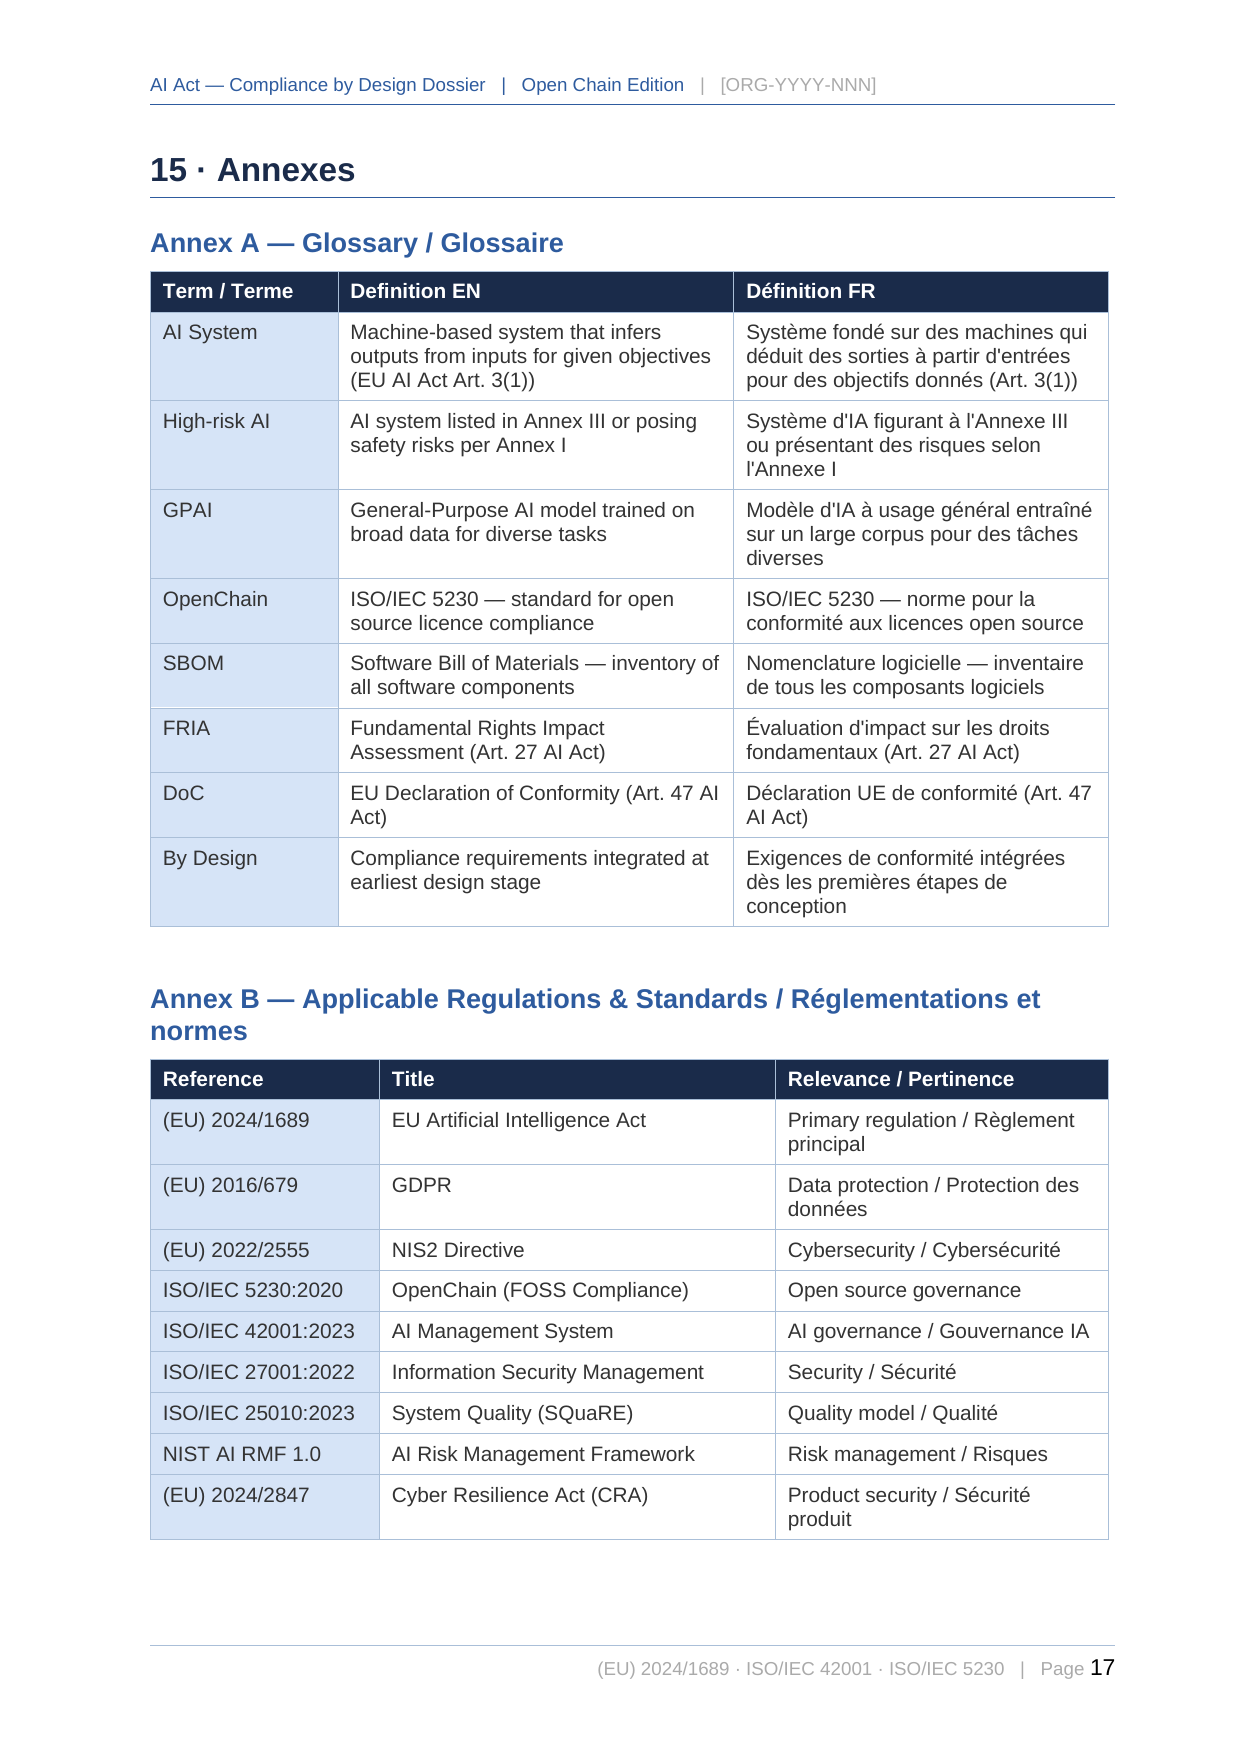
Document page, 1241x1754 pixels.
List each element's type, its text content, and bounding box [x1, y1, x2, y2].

table_cell Cybersecurity / Cybersécurité [776, 1230, 1108, 1270]
table_cell Product security / Sécurité produit [776, 1475, 1108, 1539]
table_cell AI Risk Management Framework [380, 1434, 775, 1474]
table_cell (EU) 2016/679 [151, 1165, 379, 1229]
table_cell Cyber Resilience Act (CRA) [380, 1475, 775, 1539]
table_cell (EU) 2022/2555 [151, 1230, 379, 1270]
subtitle Annex A — Glossary / Glossaire [150, 227, 1115, 258]
table_cell EU Declaration of Conformity (Art. 47 AI Act) [339, 773, 733, 837]
table_cell OpenChain [151, 579, 338, 643]
table_cell Data protection / Protection des données [776, 1165, 1108, 1229]
table_cell Machine-based system that infers outputs from inputs for given objectives (EU AI Act Art. 3(1)) [339, 313, 733, 400]
table_cell Primary regulation / Règlement principal [776, 1100, 1108, 1164]
table_cell AI Management System [380, 1312, 775, 1351]
table_cell High-risk AI [151, 401, 338, 489]
table_cell GPAI [151, 490, 338, 578]
table_cell Déclaration UE de conformité (Art. 47 AI Act) [734, 773, 1108, 837]
table_cell Système d'IA figurant à l'Annexe III ou présentant des risques selon l'Annexe I [734, 401, 1108, 489]
table_header Term / Terme [151, 272, 338, 312]
table_cell NIST AI RMF 1.0 [151, 1434, 379, 1474]
table_header Title [380, 1060, 775, 1099]
table_cell DoC [151, 773, 338, 837]
table_cell ISO/IEC 5230 — standard for open source licence compliance [339, 579, 733, 643]
table_cell NIS2 Directive [380, 1230, 775, 1270]
table_cell Nomenclature logicielle — inventaire de tous les composants logiciels [734, 644, 1108, 707]
table_cell System Quality (SQuaRE) [380, 1393, 775, 1433]
table_cell Software Bill of Materials — inventory of all software components [339, 644, 733, 707]
table_header Reference [151, 1060, 379, 1099]
table_cell EU Artificial Intelligence Act [380, 1100, 775, 1164]
table_cell AI system listed in Annex III or posing safety risks per Annex I [339, 401, 733, 489]
table_cell Évaluation d'impact sur les droits fondamentaux (Art. 27 AI Act) [734, 709, 1108, 772]
table_cell Risk management / Risques [776, 1434, 1108, 1474]
table_cell AI governance / Gouvernance IA [776, 1312, 1108, 1351]
table_header Definition EN [339, 272, 733, 312]
table_cell (EU) 2024/2847 [151, 1475, 379, 1539]
table_cell Compliance requirements integrated at earliest design stage [339, 838, 733, 926]
subtitle 15 · Annexes [150, 150, 1115, 197]
table_cell ISO/IEC 5230 — norme pour la conformité aux licences open source [734, 579, 1108, 643]
table_header Définition FR [734, 272, 1108, 312]
table_cell General-Purpose AI model trained on broad data for diverse tasks [339, 490, 733, 578]
table_cell Security / Sécurité [776, 1352, 1108, 1392]
table_cell Information Security Management [380, 1352, 775, 1392]
table_cell Modèle d'IA à usage général entraîné sur un large corpus pour des tâches diverses [734, 490, 1108, 578]
table_cell Système fondé sur des machines qui déduit des sorties à partir d'entrées pour des objectifs donnés (Art. 3(1)) [734, 313, 1108, 400]
table_cell FRIA [151, 709, 338, 772]
table_cell ISO/IEC 5230:2020 [151, 1271, 379, 1311]
table_cell (EU) 2024/1689 [151, 1100, 379, 1164]
table_cell ISO/IEC 27001:2022 [151, 1352, 379, 1392]
table_cell ISO/IEC 42001:2023 [151, 1312, 379, 1351]
table_cell Open source governance [776, 1271, 1108, 1311]
table_cell Fundamental Rights Impact Assessment (Art. 27 AI Act) [339, 709, 733, 772]
table_cell AI System [151, 313, 338, 400]
table_header Relevance / Pertinence [776, 1060, 1108, 1099]
table_cell ISO/IEC 25010:2023 [151, 1393, 379, 1433]
subtitle Annex B — Applicable Regulations & Standards / Réglementations et normes [150, 983, 1115, 1046]
table_cell Quality model / Qualité [776, 1393, 1108, 1433]
table_cell Exigences de conformité intégrées dès les premières étapes de conception [734, 838, 1108, 926]
table_cell By Design [151, 838, 338, 926]
table_cell SBOM [151, 644, 338, 707]
table_cell OpenChain (FOSS Compliance) [380, 1271, 775, 1311]
table_cell GDPR [380, 1165, 775, 1229]
